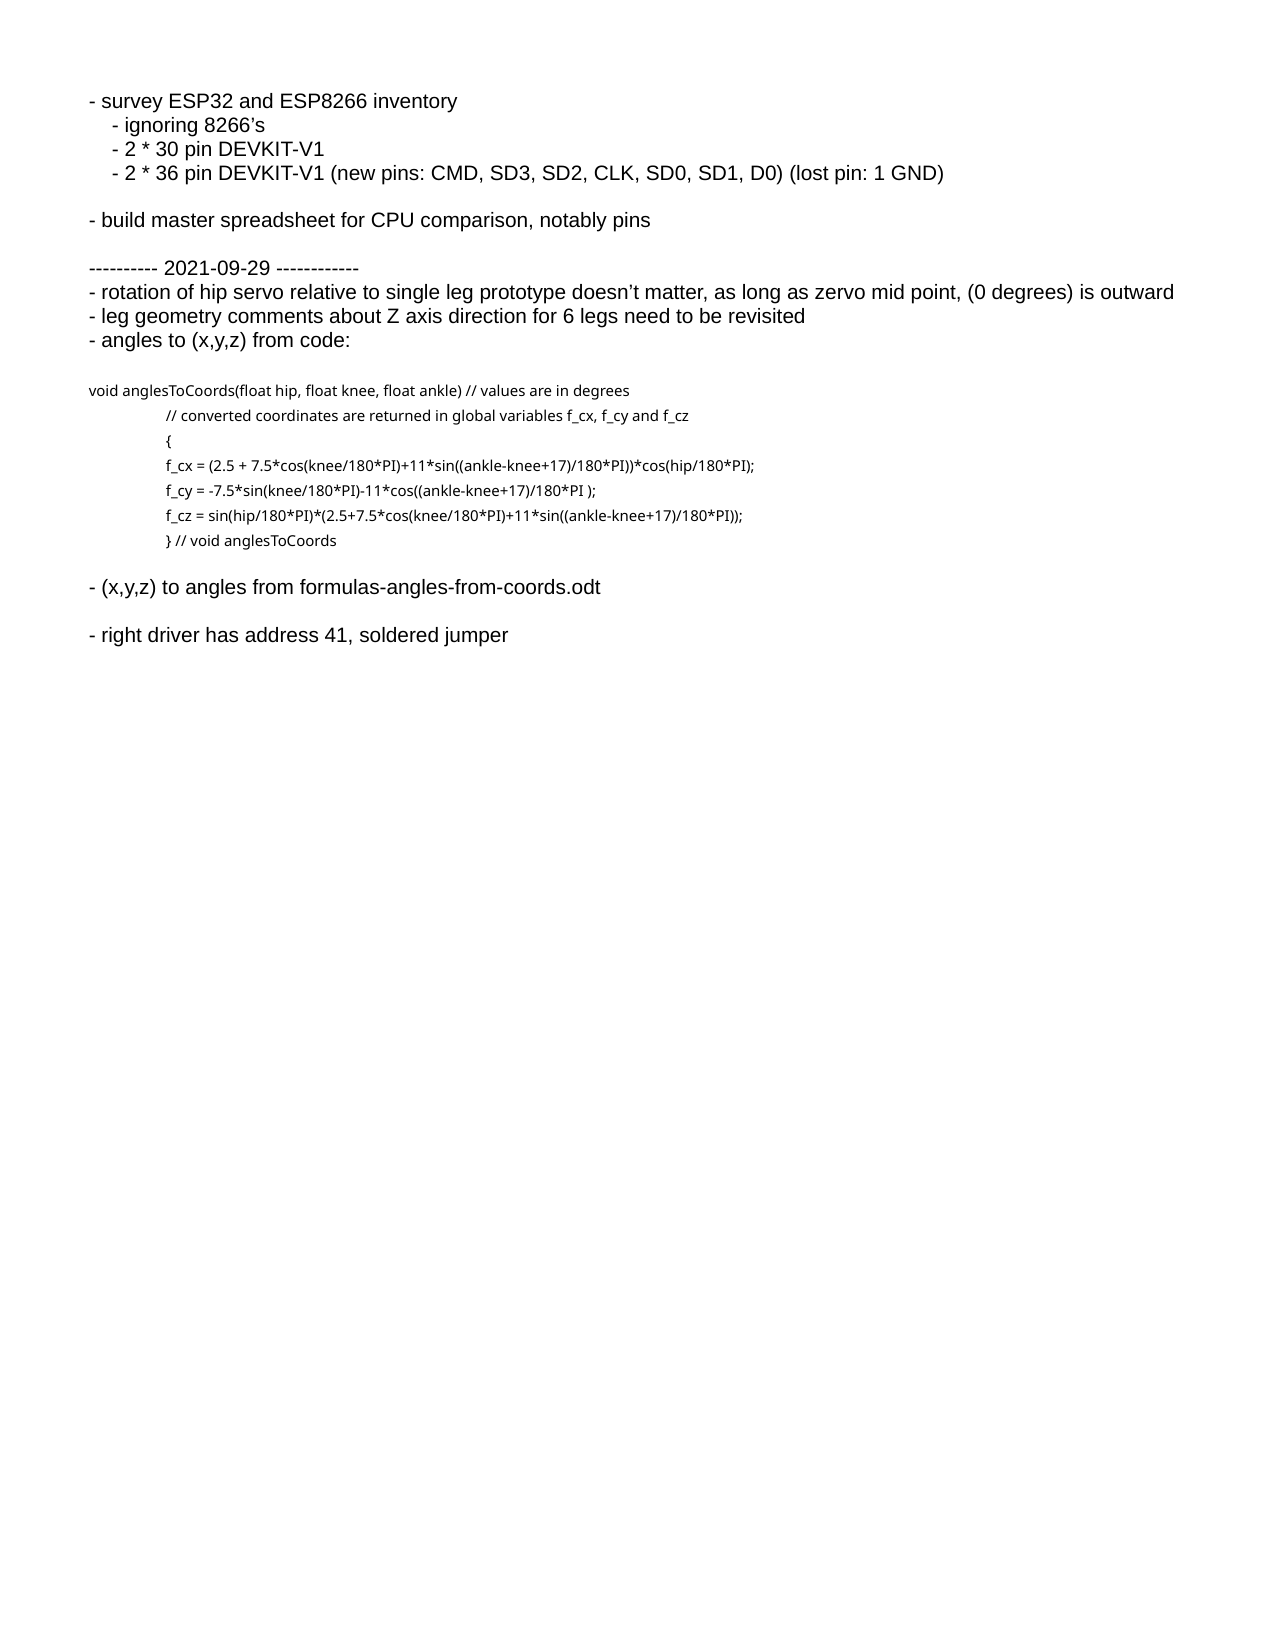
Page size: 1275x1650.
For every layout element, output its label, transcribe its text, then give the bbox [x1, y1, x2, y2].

table_cell [89, 526, 166, 551]
table_cell [89, 401, 166, 426]
table_cell [89, 501, 166, 526]
text - 2 * 30 pin DEVKIT-V1 [88, 136, 1186, 160]
table_cell // converted coordinates are returned in global variables f_cx, f_cy and f_cz [166, 401, 1186, 426]
text - (x,y,z) to angles from formulas-angles-from-coords.odt [88, 575, 1186, 599]
text ---------- 2021-09-29 ------------ [88, 256, 1186, 280]
text - 2 * 36 pin DEVKIT-V1 (new pins: CMD, SD3, SD2, CLK, SD0, SD1, D0) (lost pin: 1 GND) [88, 160, 1186, 184]
text - survey ESP32 and ESP8266 inventory [88, 88, 1186, 112]
text - rotation of hip servo relative to single leg prototype doesn’t matter, as long as zervo mid point, (0 degrees) is outward [88, 280, 1186, 304]
text - angles to (x,y,z) from code: [88, 328, 1186, 352]
text - build master spreadsheet for CPU comparison, notably pins [88, 208, 1186, 232]
table_cell [89, 426, 166, 451]
table_cell [89, 476, 166, 501]
text - right driver has address 41, soldered jumper [88, 623, 1186, 647]
table_cell { [166, 426, 1186, 451]
table_cell f_cx = (2.5 + 7.5*cos(knee/180*PI)+11*sin((ankle-knee+17)/180*PI))*cos(hip/180*PI); [166, 451, 1186, 476]
table_cell } // void anglesToCoords [166, 526, 1186, 551]
text - leg geometry comments about Z axis direction for 6 legs need to be revisited [88, 304, 1186, 328]
table_header void anglesToCoords(float hip, float knee, float ankle) // values are in degrees [89, 376, 1186, 401]
table_cell [89, 451, 166, 476]
table_cell f_cz = sin(hip/180*PI)*(2.5+7.5*cos(knee/180*PI)+11*sin((ankle-knee+17)/180*PI)); [166, 501, 1186, 526]
text - ignoring 8266’s [88, 112, 1186, 136]
table_cell f_cy = -7.5*sin(knee/180*PI)-11*cos((ankle-knee+17)/180*PI ); [166, 476, 1186, 501]
